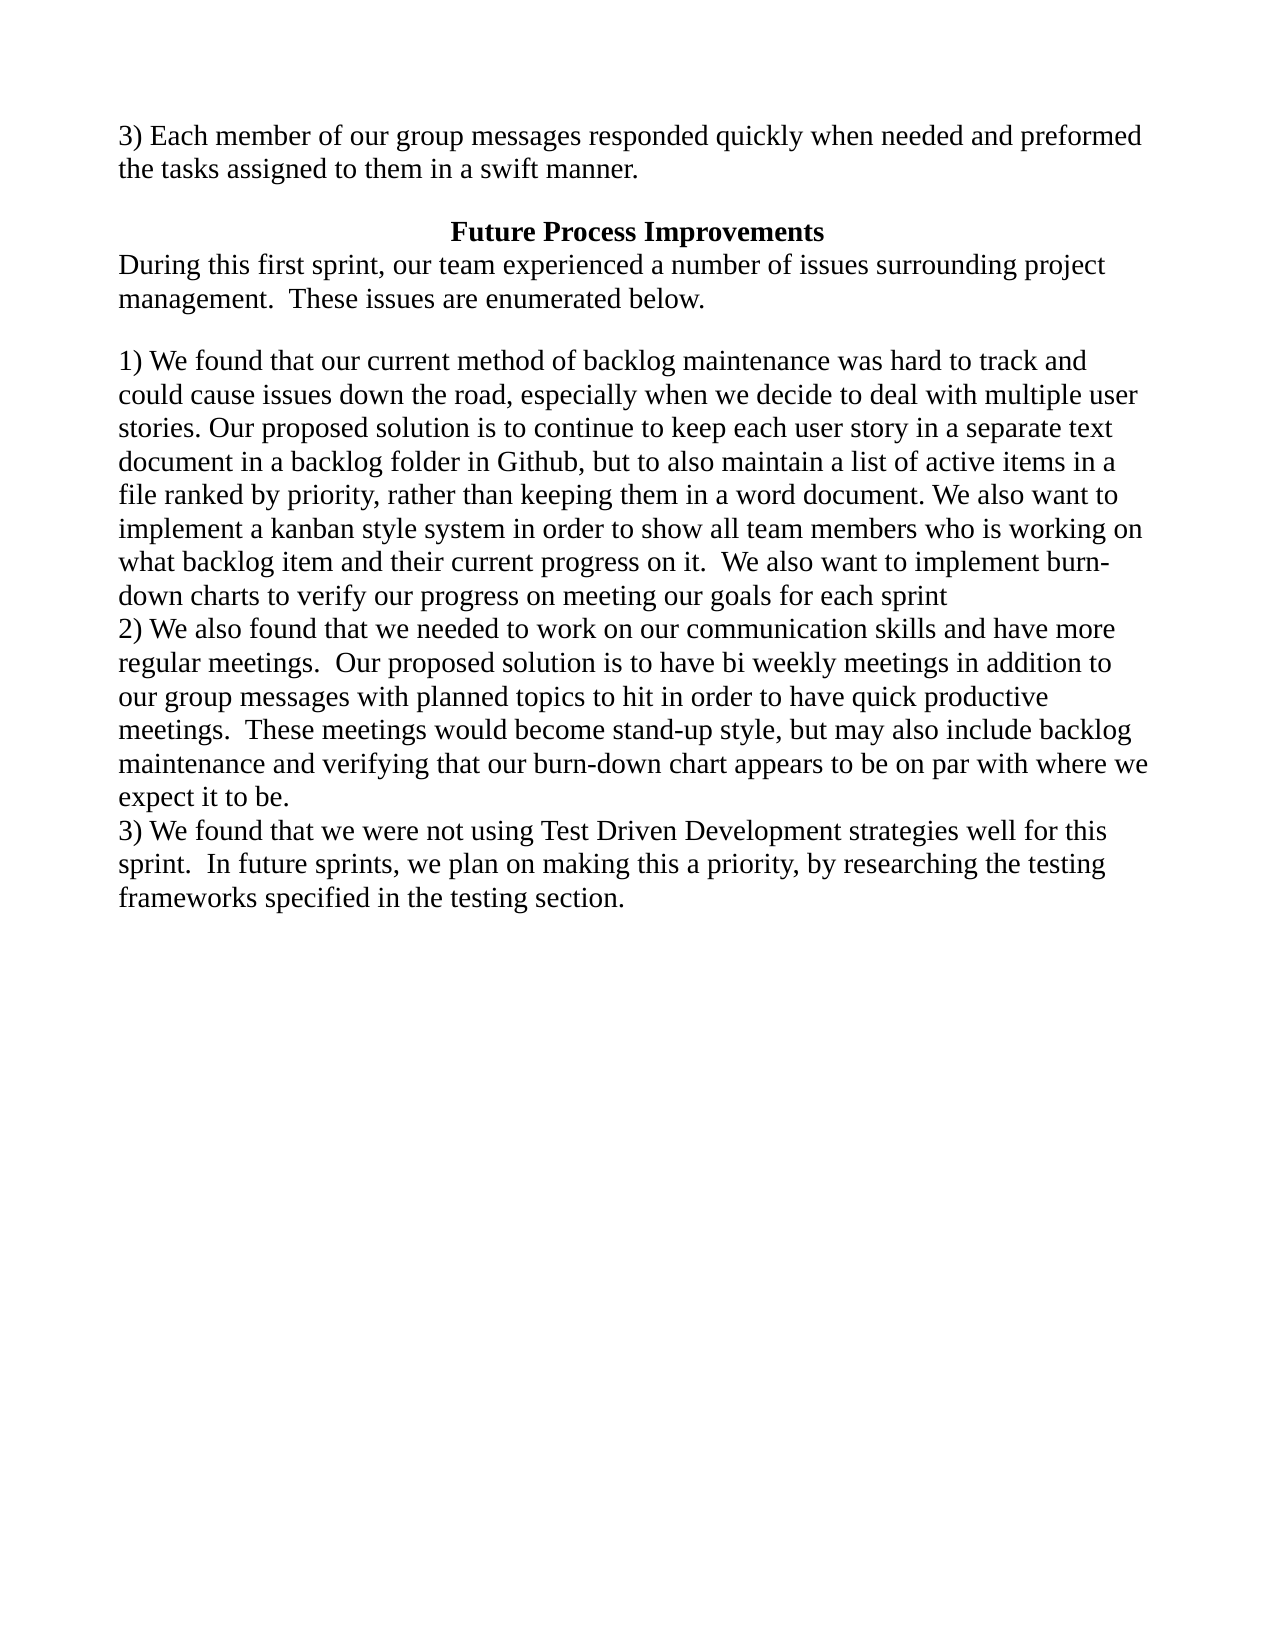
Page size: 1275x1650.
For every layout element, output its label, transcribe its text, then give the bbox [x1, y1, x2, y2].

text During this first sprint, our team experienced a number of issues surrounding project management. These issues are enumerated below. [118, 247, 1157, 314]
text 3) Each member of our group messages responded quickly when needed and preformed the tasks assigned to them in a swift manner. [118, 118, 1157, 185]
text 1) We found that our current method of backlog maintenance was hard to track and could cause issues down the road, especially when we decide to deal with multiple user stories. Our proposed solution is to continue to keep each user story in a separate text document in a backlog folder in Github, but to also maintain a list of active items in a file ranked by priority, rather than keeping them in a word document. We also want to implement a kanban style system in order to show all team members who is working on what backlog item and their current progress on it. We also want to implement burn-down charts to verify our progress on meeting our goals for each sprint [118, 343, 1157, 612]
text 3) We found that we were not using Test Driven Development strategies well for this sprint. In future sprints, we plan on making this a priority, by researching the testing frameworks specified in the testing section. [118, 813, 1157, 913]
text 2) We also found that we needed to work on our communication skills and have more regular meetings. Our proposed solution is to have bi weekly meetings in addition to our group messages with planned topics to hit in order to have quick productive meetings. These meetings would become stand-up style, but may also include backlog maintenance and verifying that our burn-down chart appears to be on par with where we expect it to be. [118, 612, 1157, 813]
text Future Process Improvements [118, 214, 1157, 247]
